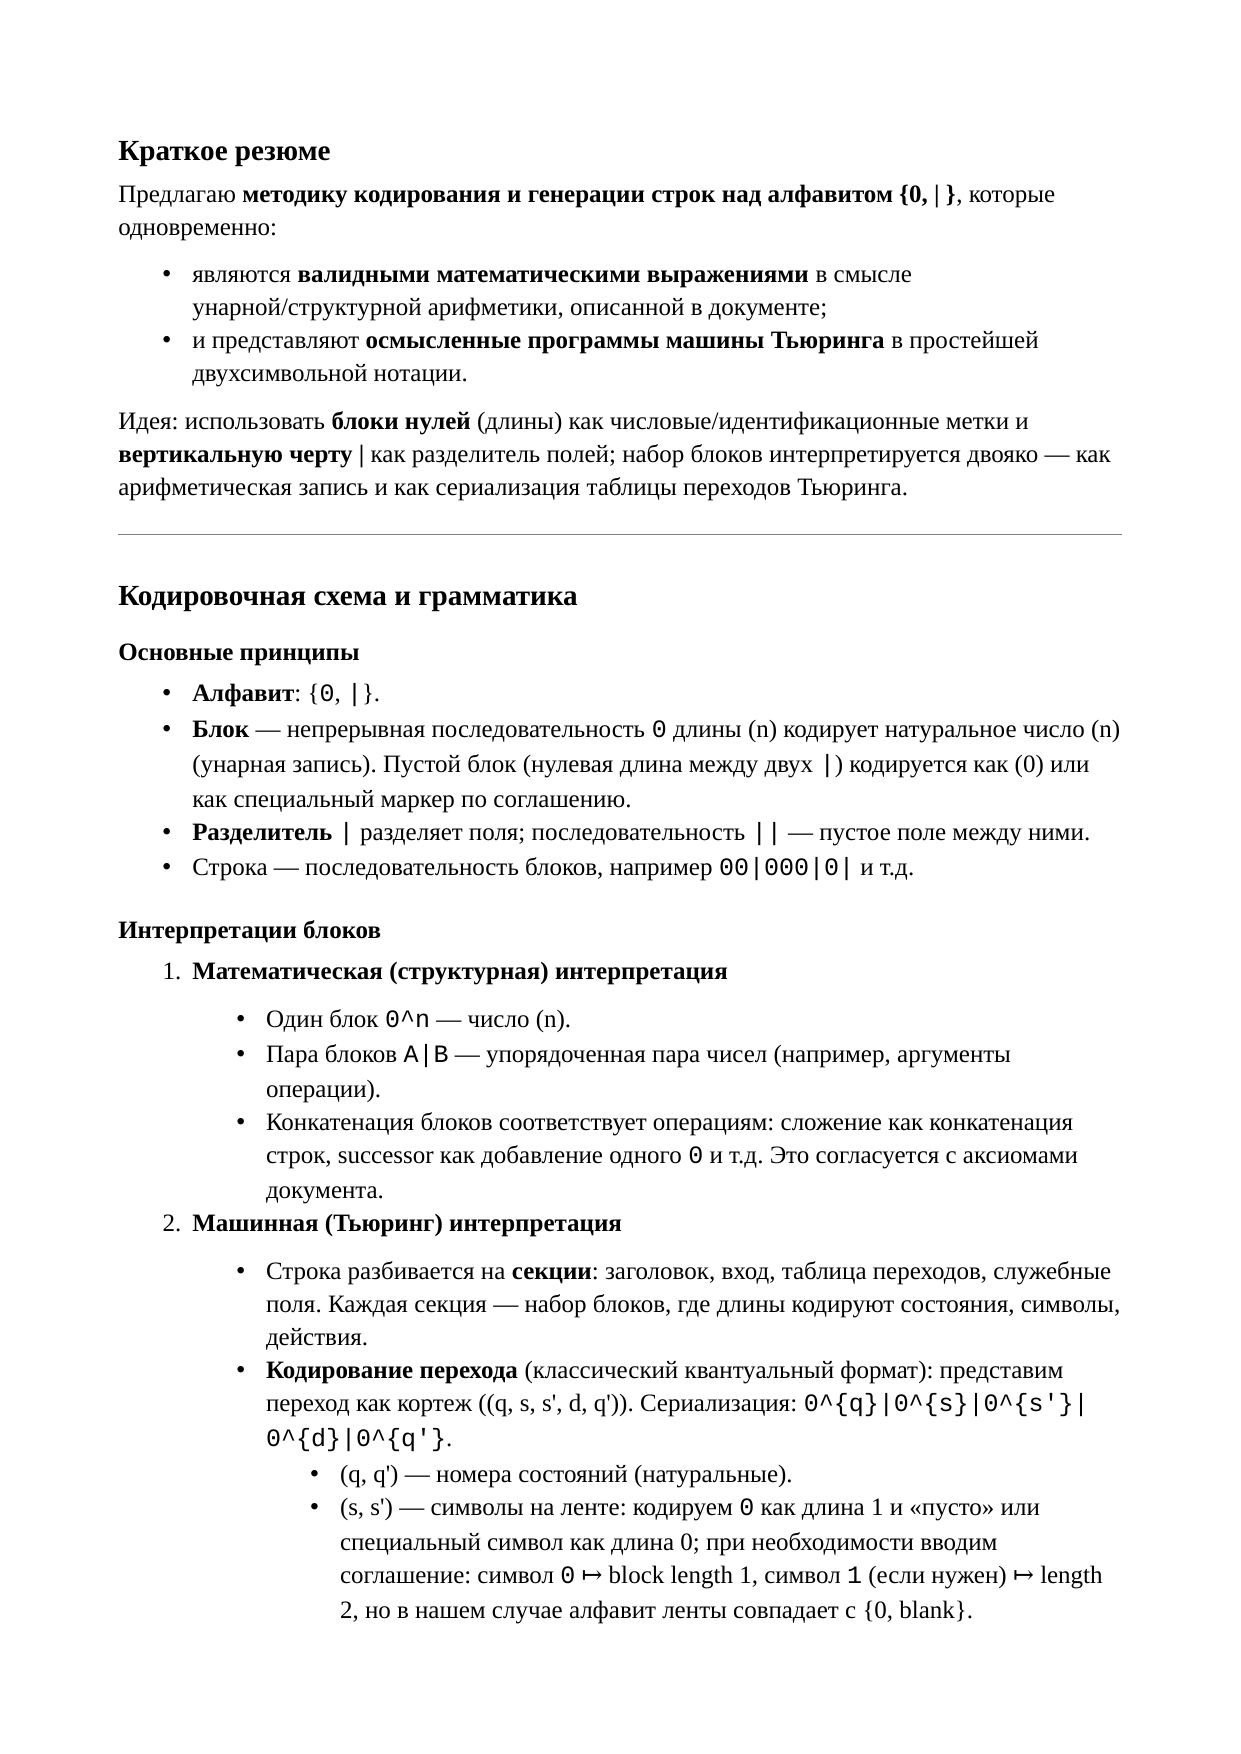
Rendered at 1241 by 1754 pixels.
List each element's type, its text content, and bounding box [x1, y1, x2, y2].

list являются валидными математическими выражениями в смысле унарной/структурной арифметики, описанной в документе; [162, 259, 1122, 321]
subtitle Интерпретации блоков [118, 915, 1122, 944]
list Строка разбивается на секции: заголовок, вход, таблица переходов, служебные поля. Каждая секция — набор блоков, где длины кодируют состояния, символы, действия. [236, 1256, 1122, 1351]
subtitle Основные принципы [118, 637, 1122, 666]
list Блок — непрерывная последовательность 0 длины (n) кодирует натуральное число (n) (унарная запись). Пустой блок (нулевая длина между двух |) кодируется как (0) или как специальный маркер по соглашению. [162, 714, 1122, 813]
list Разделитель | разделяет поля; последовательность || — пустое поле между ними. [162, 817, 1122, 848]
list Машинная (Тьюринг) интерпретация [162, 1208, 1122, 1237]
list Один блок 0^n — число (n). [236, 1004, 1122, 1034]
text Предлагаю методику кодирования и генерации строк над алфавитом {0, | }, которые одновременно: [118, 179, 1122, 241]
list Математическая (структурная) интерпретация [162, 956, 1122, 985]
list (s, s') — символы на ленте: кодируем 0 как длина 1 и «пусто» или специальный символ как длина 0; при необходимости вводим соглашение: символ 0 ↦ block length 1, символ 1 (если нужен) ↦ length 2, но в нашем случае алфавит ленты совпадает с {0, blank}. [310, 1492, 1122, 1624]
list Алфавит: {0, |}. [162, 678, 1122, 709]
list и представляют осмысленные программы машины Тьюринга в простейшей двухсимвольной нотации. [162, 325, 1122, 387]
list Строка — последовательность блоков, например 00|000|0| и т.д. [162, 852, 1122, 883]
list Конкатенация блоков соответствует операциям: сложение как конкатенация строк, successor как добавление одного 0 и т.д. Это согласуется с аксиомами документа. [236, 1107, 1122, 1204]
text Идея: использовать блоки нулей (длины) как числовые/идентификационные метки и вертикальную черту | как разделитель полей; набор блоков интерпретируется двояко — как арифметическая запись и как сериализация таблицы переходов Тьюринга. [118, 406, 1122, 501]
list Пара блоков A|B — упорядоченная пара чисел (например, аргументы операции). [236, 1039, 1122, 1103]
subtitle Кодировочная схема и грамматика [118, 578, 1122, 612]
subtitle Краткое резюме [118, 133, 1122, 166]
list Кодирование перехода (классический квантуальный формат): представим переход как кортеж ((q, s, s', d, q')). Сериализация: 0^{q}|0^{s}|0^{s'}|0^{d}|0^{q'}. [236, 1355, 1122, 1454]
list (q, q') — номера состояний (натуральные). [310, 1459, 1122, 1487]
